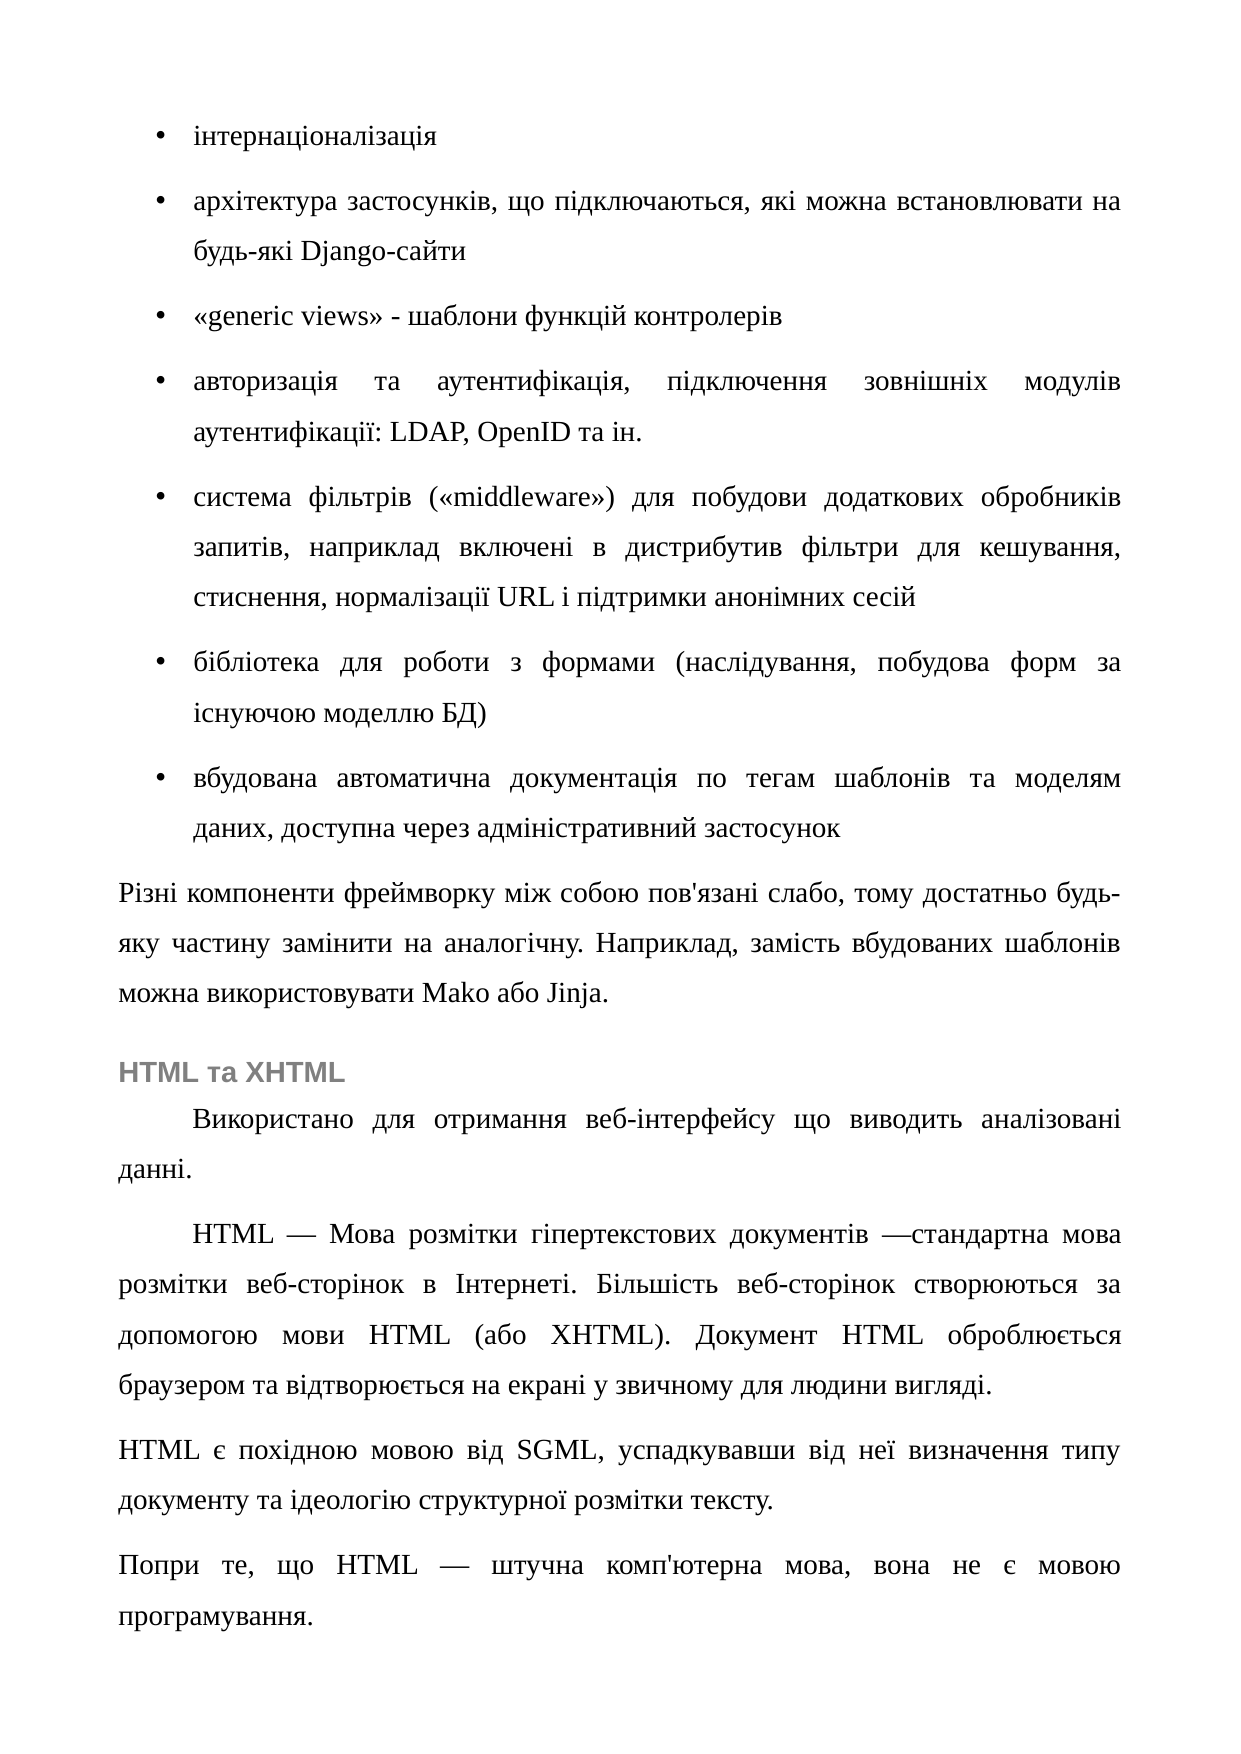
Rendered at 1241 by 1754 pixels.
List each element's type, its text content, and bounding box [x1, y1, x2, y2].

list авторизація та аутентифікація, підключення зовнішніх модулів аутентифікації: LDAP, OpenID та ін. [156, 363, 1122, 447]
list архітектура застосунків, що підключаються, які можна встановлювати на будь-які Django-сайти [156, 183, 1122, 267]
list інтернаціоналізація [156, 118, 1122, 152]
list вбудована автоматична документація по тегам шаблонів та моделям даних, доступна через адміністративний застосунок [156, 760, 1122, 844]
text Різні компоненти фреймворку між собою пов'язані слабо, тому достатньо будь-яку частину замінити на аналогічну. Наприклад, замість вбудованих шаблонів можна використовувати Mako або Jinja. [118, 875, 1122, 1009]
text Попри те, що HTML — штучна комп'ютерна мова, вона не є мовою програмування. [118, 1547, 1122, 1631]
list бібліотека для роботи з формами (наслідування, побудова форм за існуючою моделлю БД) [156, 644, 1122, 728]
list система фільтрів («middleware») для побудови додаткових обробників запитів, наприклад включені в дистрибутив фільтри для кешування, стиснення, нормалізації URL і підтримки анонімних сесій [156, 479, 1122, 613]
subtitle HTML та XHTML [118, 1055, 1122, 1089]
list «generic views» - шаблони функцій контролерів [156, 298, 1122, 332]
text HTML є похідною мовою від SGML, успадкувавши від неї визначення типу документу та ідеологію структурної розмітки тексту. [118, 1432, 1122, 1516]
text Використано для отримання веб-інтерфейсу що виводить аналізовані данні. [118, 1101, 1122, 1185]
text HTML — Мова розмітки гіпертекстових документів —стандартна мова розмітки веб-сторінок в Інтернеті. Більшість веб-сторінок створюються за допомогою мови HTML (або XHTML). Документ HTML оброблюється браузером та відтворюється на екрані у звичному для людини вигляді. [118, 1216, 1122, 1401]
